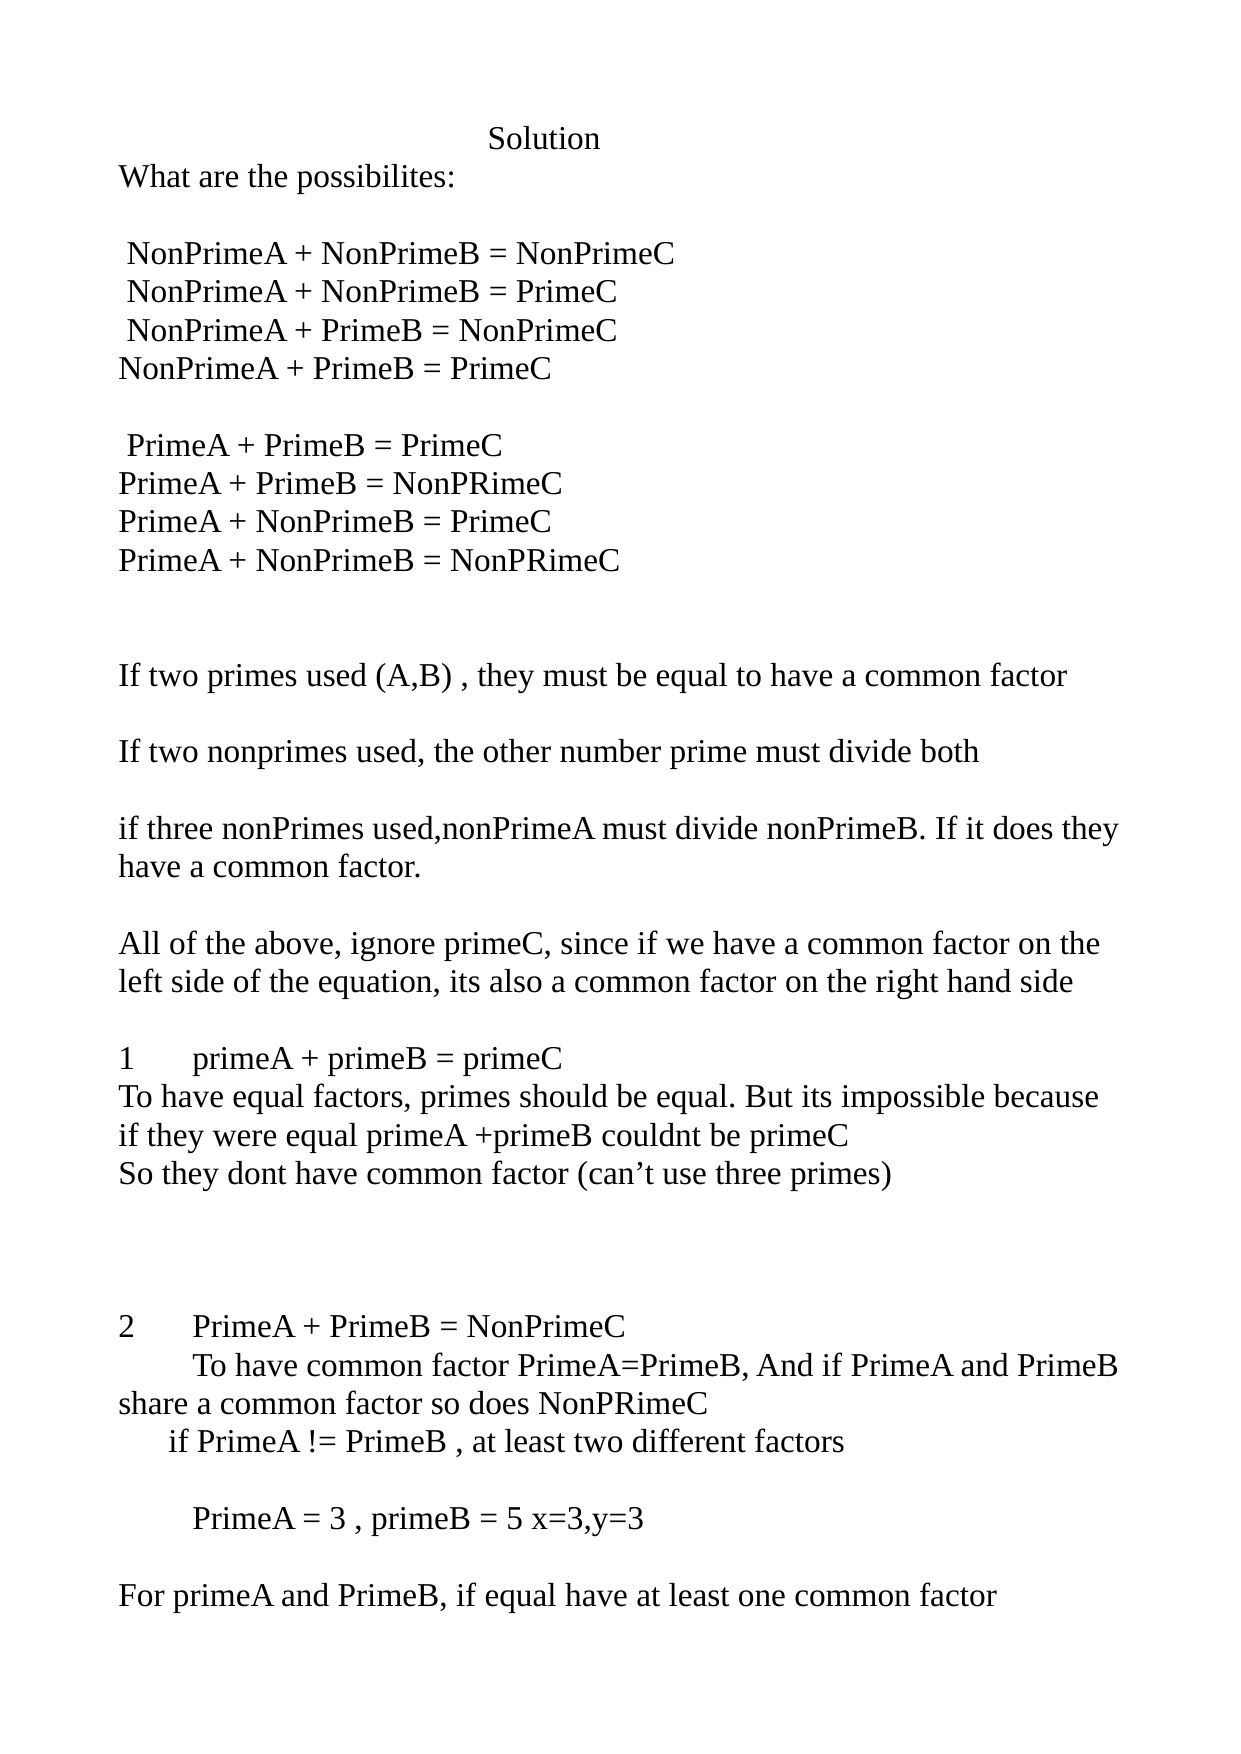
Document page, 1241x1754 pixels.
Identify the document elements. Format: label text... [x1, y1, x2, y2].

text What are the possibilites: [118, 156, 1122, 195]
text NonPrimeA + PrimeB = PrimeC [118, 348, 1122, 386]
text 1 primeA + primeB = primeC [118, 1038, 1122, 1076]
text So they dont have common factor (can’t use three primes) [118, 1153, 1122, 1191]
text If two nonprimes used, the other number prime must divide both [118, 731, 1122, 770]
text if three nonPrimes used,nonPrimeA must divide nonPrimeB. If it does they have a common factor. [118, 808, 1122, 885]
text For primeA and PrimeB, if equal have at least one common factor [118, 1575, 1122, 1613]
text PrimeA + PrimeB = PrimeC [118, 425, 1122, 463]
text PrimeA + NonPrimeB = PrimeC [118, 501, 1122, 540]
text To have common factor PrimeA=PrimeB, And if PrimeA and PrimeB share a common factor so does NonPRimeC [118, 1345, 1122, 1421]
text PrimeA + PrimeB = NonPRimeC [118, 463, 1122, 501]
text NonPrimeA + PrimeB = NonPrimeC [118, 310, 1122, 348]
text NonPrimeA + NonPrimeB = NonPrimeC [118, 233, 1122, 271]
text if PrimeA != PrimeB , at least two different factors [118, 1421, 1122, 1460]
text NonPrimeA + NonPrimeB = PrimeC [118, 271, 1122, 310]
text PrimeA = 3 , primeB = 5 x=3,y=3 [118, 1498, 1122, 1536]
text If two primes used (A,B) , they must be equal to have a common factor [118, 655, 1122, 693]
text All of the above, ignore primeC, since if we have a common factor on the left side of the equation, its also a common factor on the right hand side [118, 923, 1122, 1000]
text PrimeA + NonPrimeB = NonPRimeC [118, 540, 1122, 578]
text Solution [118, 118, 1122, 156]
text 2 PrimeA + PrimeB = NonPrimeC [118, 1306, 1122, 1345]
text To have equal factors, primes should be equal. But its impossible because if they were equal primeA +primeB couldnt be primeC [118, 1076, 1122, 1153]
